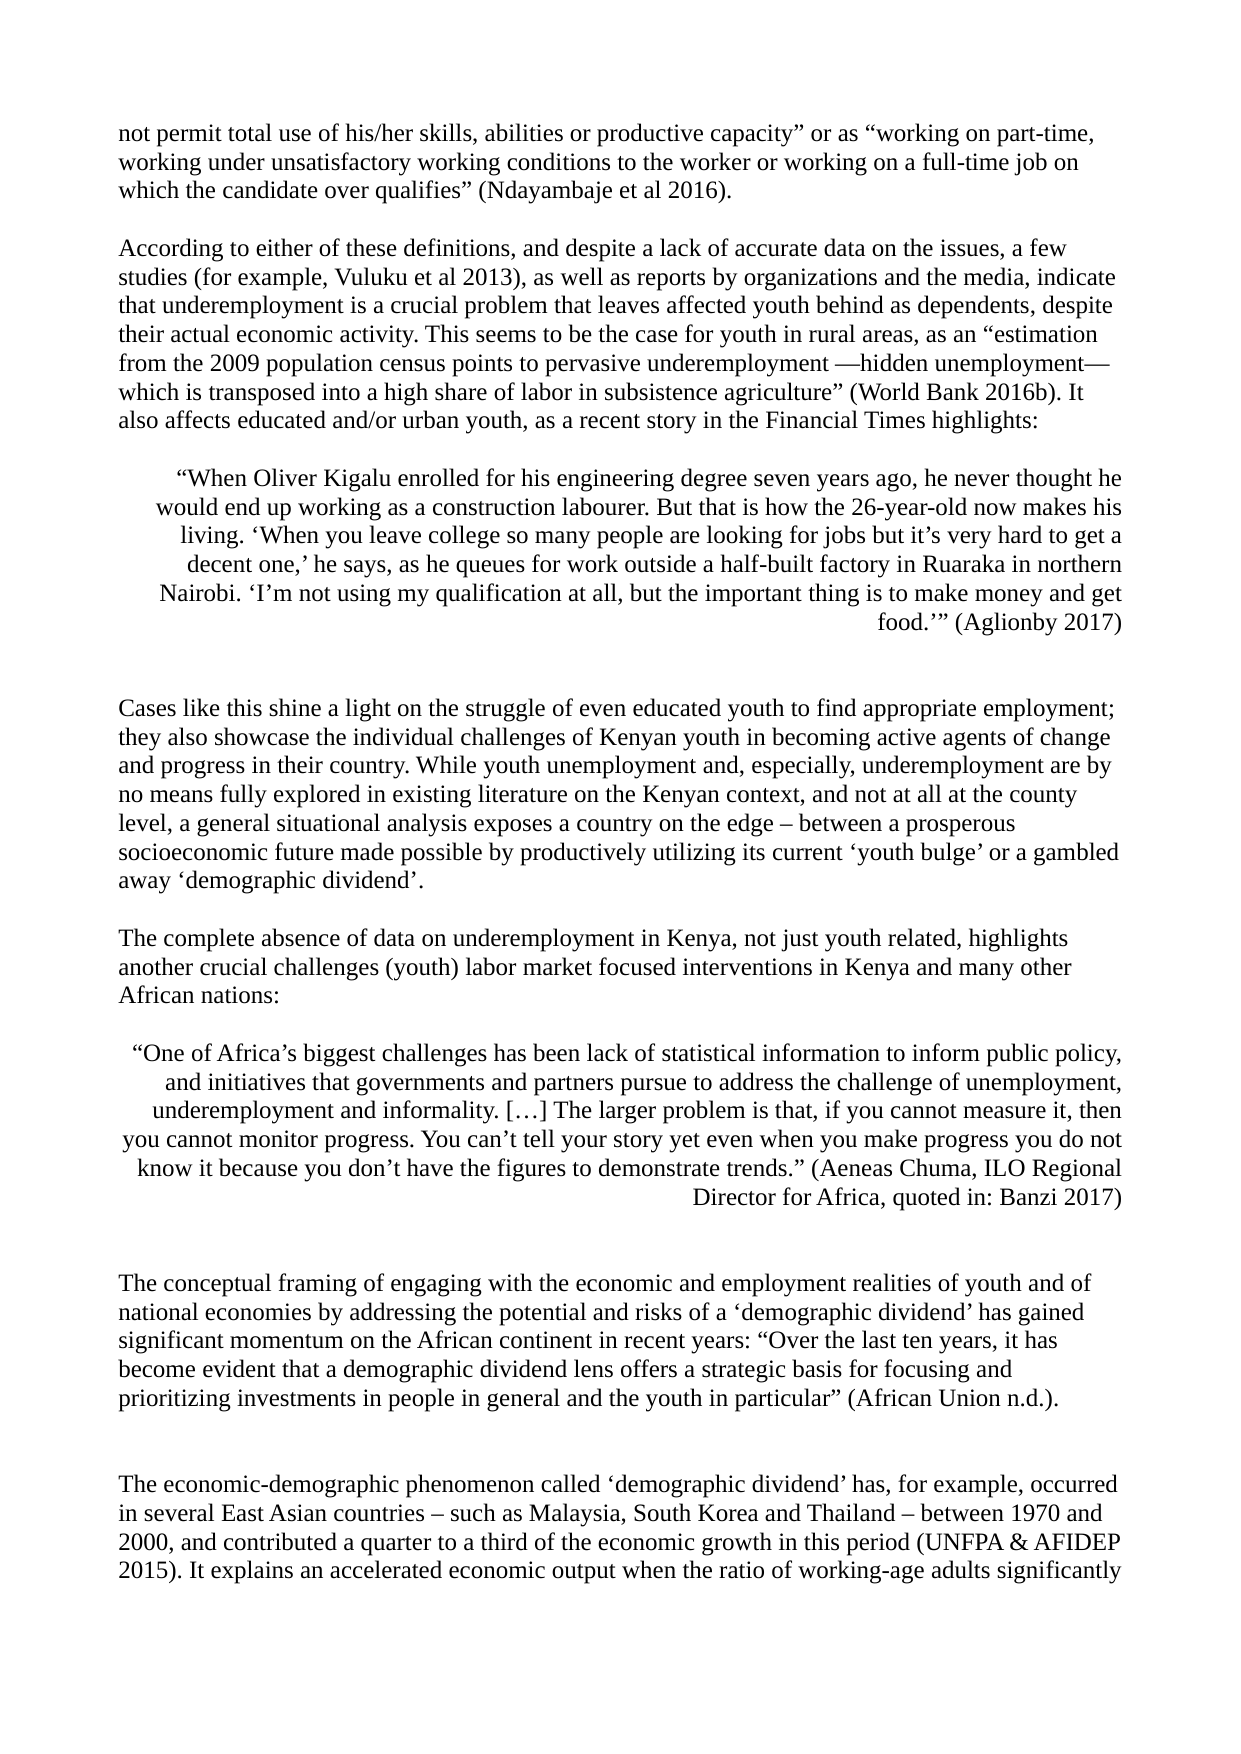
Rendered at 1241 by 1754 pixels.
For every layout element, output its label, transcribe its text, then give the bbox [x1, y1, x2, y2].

text The complete absence of data on underemployment in Kenya, not just youth related, highlights another crucial challenges (youth) labor market focused interventions in Kenya and many other African nations: [118, 923, 1122, 1009]
text The economic-demographic phenomenon called ‘demographic dividend’ has, for example, occurred in several East Asian countries – such as Malaysia, South Korea and Thailand – between 1970 and 2000, and contributed a quarter to a third of the economic growth in this period (UNFPA & AFIDEP 2015). It explains an accelerated economic output when the ratio of working-age adults significantly [118, 1469, 1122, 1584]
text “When Oliver Kigalu enrolled for his engineering degree seven years ago, he never thought he would end up working as a construction labourer. But that is how the 26-year-old now makes his living. ‘When you leave college so many people are looking for jobs but it’s very hard to get a decent one,’ he says, as he queues for work outside a half-built factory in Ruaraka in northern Nairobi. ‘I’m not using my qualification at all, but the important thing is to make money and get food.’” (Aglionby 2017) [118, 463, 1122, 636]
text Cases like this shine a light on the struggle of even educated youth to find appropriate employment; they also showcase the individual challenges of Kenyan youth in becoming active agents of change and progress in their country. While youth unemployment and, especially, underemployment are by no means fully explored in existing literature on the Kenyan context, and not at all at the county level, a general situational analysis exposes a country on the edge – between a prosperous socioeconomic future made possible by productively utilizing its current ‘youth bulge’ or a gambled away ‘demographic dividend’. [118, 693, 1122, 894]
text “One of Africa’s biggest challenges has been lack of statistical information to inform public policy, and initiatives that governments and partners pursue to address the challenge of unemployment, underemployment and informality. […] The larger problem is that, if you cannot measure it, then you cannot monitor progress. You can’t tell your story yet even when you make progress you do not know it because you don’t have the figures to demonstrate trends.” (Aeneas Chuma, ILO Regional Director for Africa, quoted in: Banzi 2017) [118, 1038, 1122, 1211]
text According to either of these definitions, and despite a lack of accurate data on the issues, a few studies (for example, Vuluku et al 2013), as well as reports by organizations and the media, indicate that underemployment is a crucial problem that leaves affected youth behind as dependents, despite their actual economic activity. This seems to be the case for youth in rural areas, as an “estimation from the 2009 population census points to pervasive underemployment —hidden unemployment— which is transposed into a high share of labor in subsistence agriculture” (World Bank 2016b). It also affects educated and/or urban youth, as a recent story in the Financial Times highlights: [118, 233, 1122, 434]
text not permit total use of his/her skills, abilities or productive capacity” or as “working on part-time, working under unsatisfactory working conditions to the worker or working on a full-time job on which the candidate over qualifies” (Ndayambaje et al 2016). [118, 118, 1122, 204]
text The conceptual framing of engaging with the economic and employment realities of youth and of national economies by addressing the potential and risks of a ‘demographic dividend’ has gained significant momentum on the African continent in recent years: “Over the last ten years, it has become evident that a demographic dividend lens offers a strategic basis for focusing and prioritizing investments in people in general and the youth in particular” (African Union n.d.). [118, 1268, 1122, 1412]
